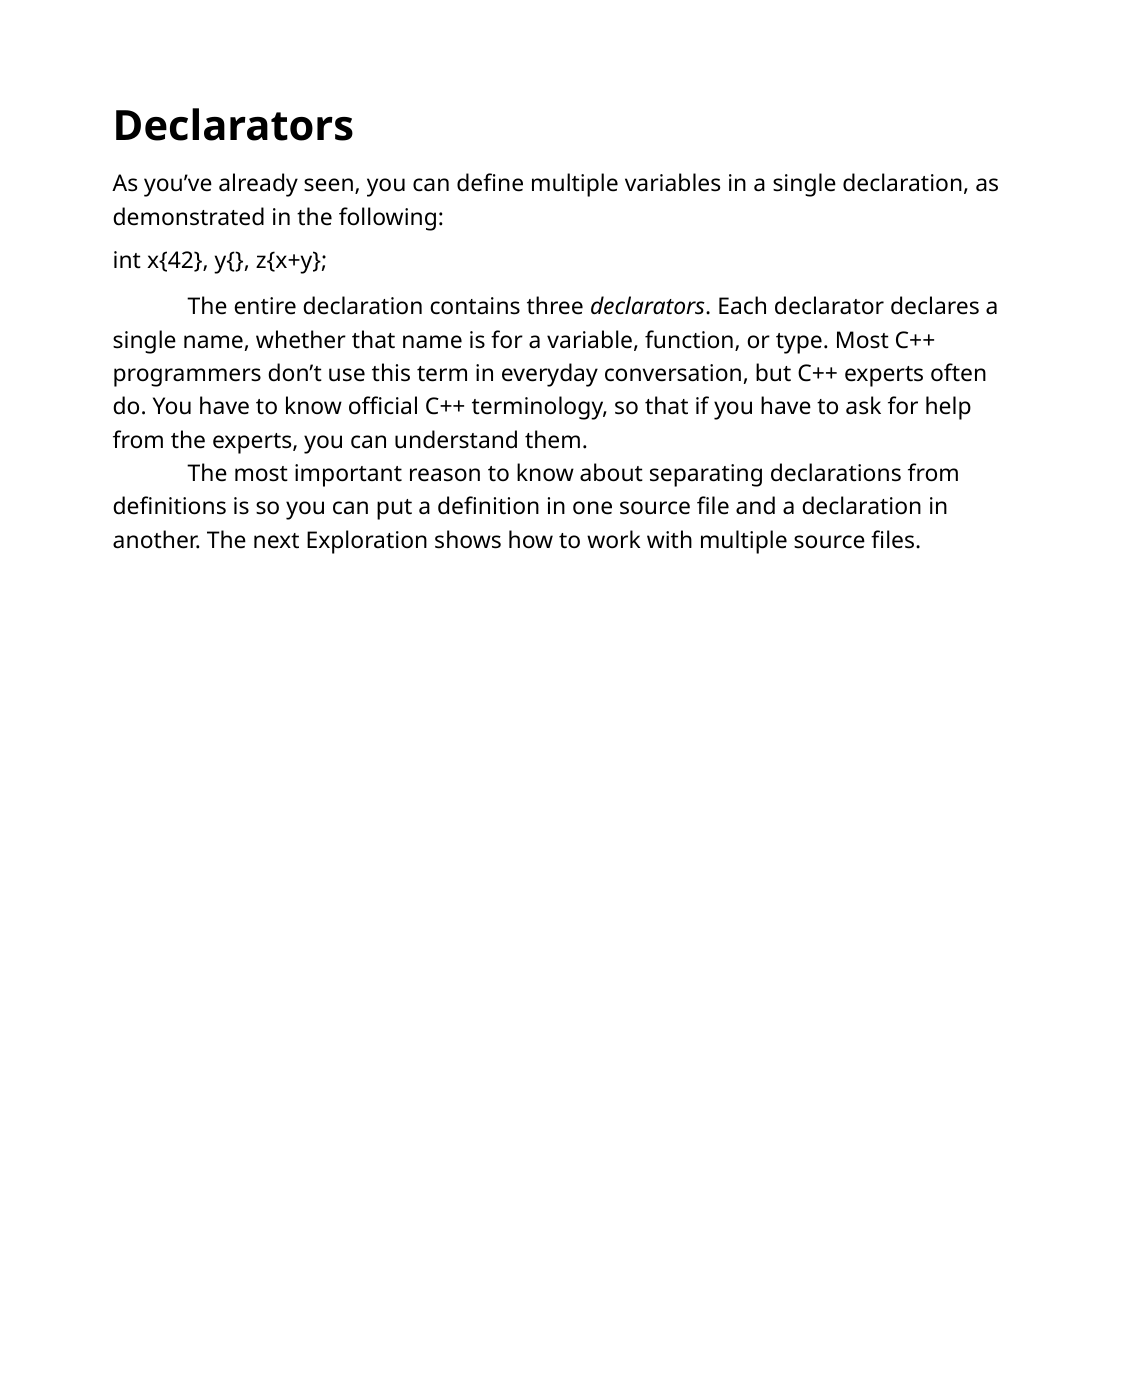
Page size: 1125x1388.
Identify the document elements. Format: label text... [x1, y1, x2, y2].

subtitle Declarators [112, 96, 1012, 153]
text The entire declaration contains three declarators. Each declarator declares a single name, whether that name is for a variable, function, or type. Most C++ programmers don’t use this term in everyday conversation, but C++ experts often do. You have to know official C++ terminology, so that if you have to ask for help from the experts, you can understand them. [112, 288, 1012, 455]
text As you’ve already seen, you can define multiple variables in a single declaration, as demonstrated in the following: [112, 165, 1012, 232]
text int x{42}, y{}, z{x+y}; [112, 244, 1012, 276]
text The most important reason to know about separating declarations from definitions is so you can put a definition in one source file and a declaration in another. The next Exploration shows how to work with multiple source files. [112, 455, 1012, 555]
